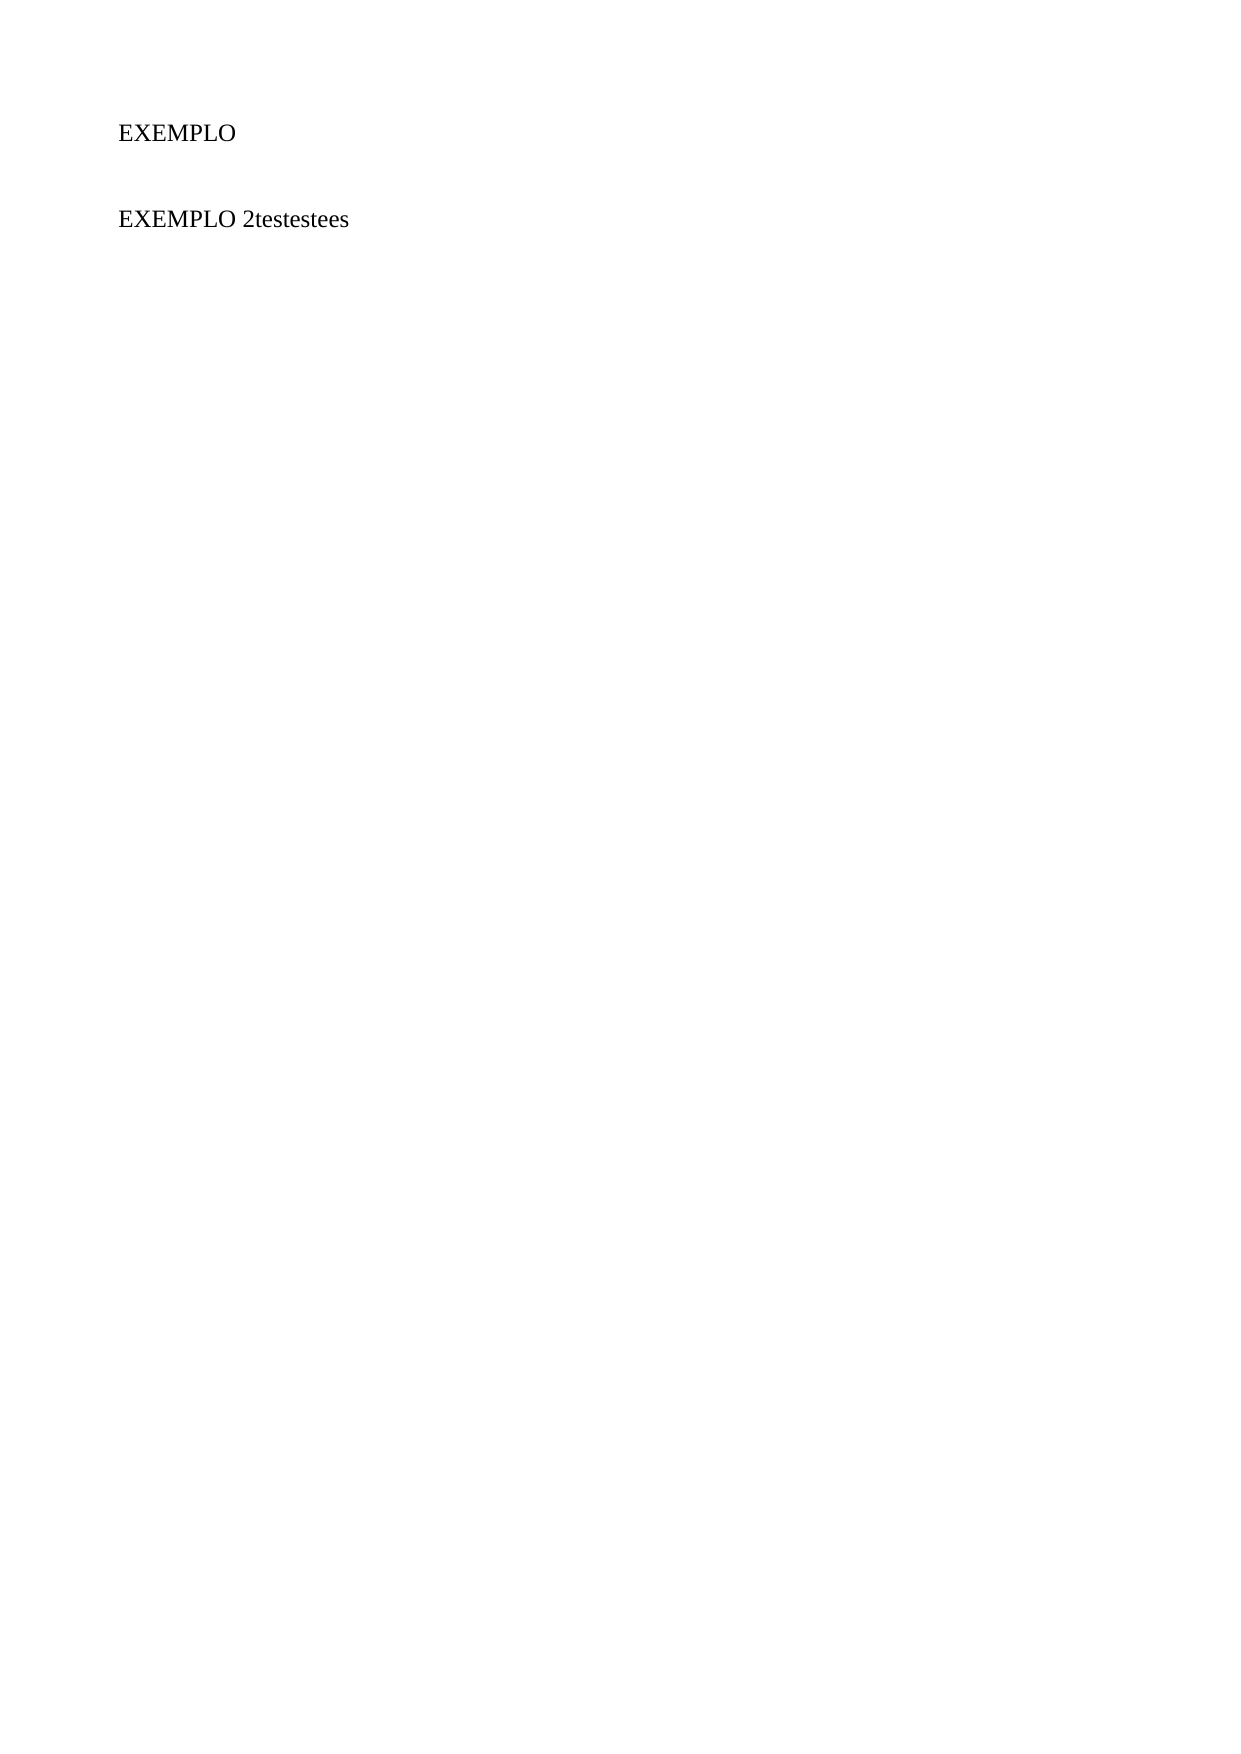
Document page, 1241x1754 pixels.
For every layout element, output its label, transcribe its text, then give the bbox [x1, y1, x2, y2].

text EXEMPLO [118, 118, 1122, 147]
text EXEMPLO 2testestees [118, 204, 1122, 233]
